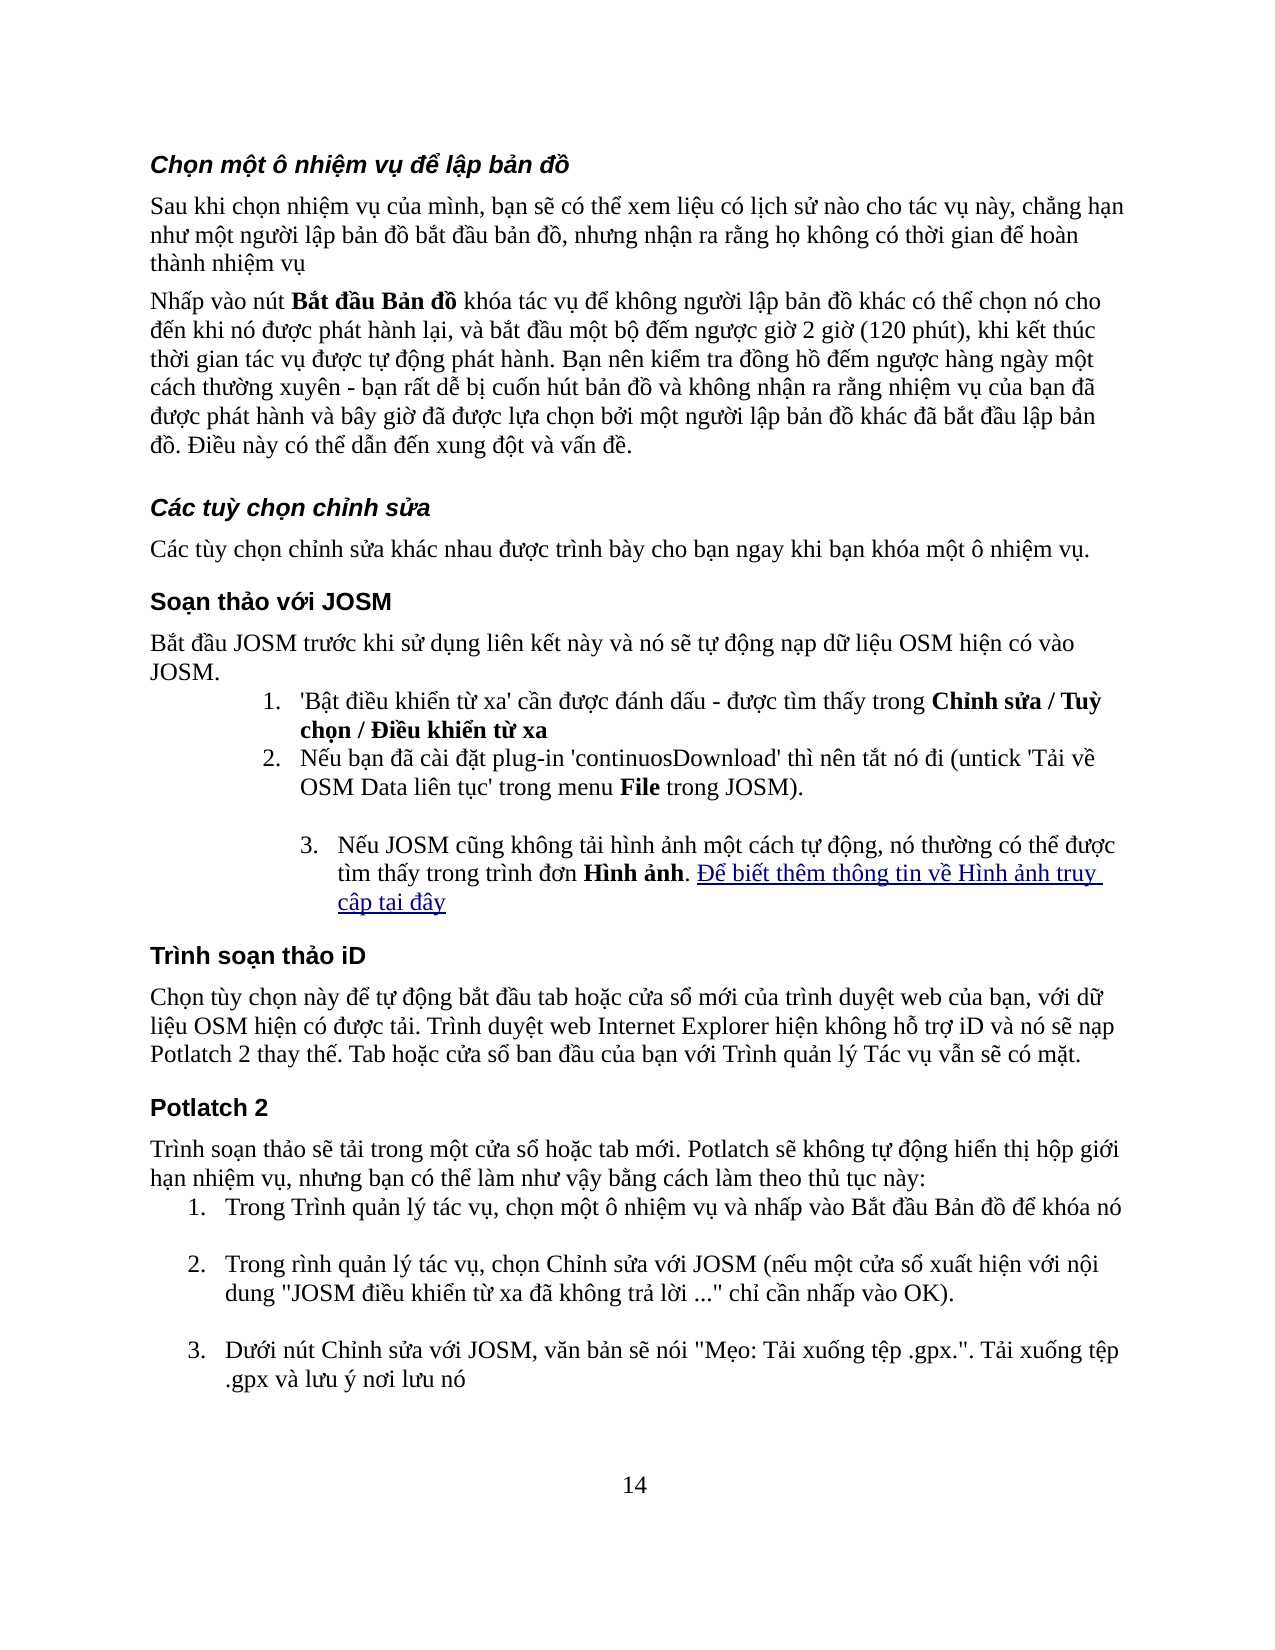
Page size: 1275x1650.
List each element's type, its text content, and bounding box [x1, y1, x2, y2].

subtitle Potlatch 2 [150, 1093, 1125, 1122]
text Sau khi chọn nhiệm vụ của mình, bạn sẽ có thể xem liệu có lịch sử nào cho tác vụ này, chẳng hạn như một người lập bản đồ bắt đầu bản đồ, nhưng nhận ra rằng họ không có thời gian để hoàn thành nhiệm vụ [150, 191, 1125, 277]
subtitle Soạn thảo với JOSM [150, 587, 1125, 616]
subtitle Các tuỳ chọn chỉnh sửa [150, 493, 1125, 521]
text Bắt đầu JOSM trước khi sử dụng liên kết này và nó sẽ tự động nạp dữ liệu OSM hiện có vào JOSM. [150, 628, 1125, 686]
text Nhấp vào nút Bắt đầu Bản đồ khóa tác vụ để không người lập bản đồ khác có thể chọn nó cho đến khi nó được phát hành lại, và bắt đầu một bộ đếm ngược giờ 2 giờ (120 phút), khi kết thúc thời gian tác vụ được tự động phát hành. Bạn nên kiểm tra đồng hồ đếm ngược hàng ngày một cách thường xuyên - bạn rất dễ bị cuốn hút bản đồ và không nhận ra rằng nhiệm vụ của bạn đã được phát hành và bây giờ đã được lựa chọn bởi một người lập bản đồ khác đã bắt đầu lập bản đồ. Điều này có thể dẫn đến xung đột và vấn đề. [150, 286, 1125, 459]
list Nếu JOSM cũng không tải hình ảnh một cách tự động, nó thường có thể được tìm thấy trong trình đơn Hình ảnh. Để biết thêm thông tin về Hình ảnh truy cập tại đây [300, 830, 1125, 916]
text Trình soạn thảo sẽ tải trong một cửa sổ hoặc tab mới. Potlatch sẽ không tự động hiển thị hộp giới hạn nhiệm vụ, nhưng bạn có thể làm như vậy bằng cách làm theo thủ tục này: [150, 1134, 1125, 1192]
list Trong Trình quản lý tác vụ, chọn một ô nhiệm vụ và nhấp vào Bắt đầu Bản đồ để khóa nó [187, 1192, 1125, 1249]
text Chọn tùy chọn này để tự động bắt đầu tab hoặc cửa sổ mới của trình duyệt web của bạn, với dữ liệu OSM hiện có được tải. Trình duyệt web Internet Explorer hiện không hỗ trợ iD và nó sẽ nạp Potlatch 2 thay thế. Tab hoặc cửa sổ ban đầu của bạn với Trình quản lý Tác vụ vẫn sẽ có mặt. [150, 982, 1125, 1068]
subtitle Chọn một ô nhiệm vụ để lập bản đồ [150, 150, 1125, 178]
subtitle Trình soạn thảo iD [150, 941, 1125, 969]
list Nếu bạn đã cài đặt plug-in 'continuosDownload' thì nên tắt nó đi (untick 'Tải về OSM Data liên tục' trong menu File trong JOSM). [262, 743, 1125, 830]
text Các tùy chọn chỉnh sửa khác nhau được trình bày cho bạn ngay khi bạn khóa một ô nhiệm vụ. [150, 534, 1125, 562]
list 'Bật điều khiển từ xa' cần được đánh dấu - được tìm thấy trong Chỉnh sửa / Tuỳ chọn / Điều khiển từ xa [262, 686, 1125, 743]
list Dưới nút Chỉnh sửa với JOSM, văn bản sẽ nói "Mẹo: Tải xuống tệp .gpx.". Tải xuống tệp .gpx và lưu ý nơi lưu nó [187, 1336, 1125, 1422]
list Trong rình quản lý tác vụ, chọn Chỉnh sửa với JOSM (nếu một cửa sổ xuất hiện với nội dung "JOSM điều khiển từ xa đã không trả lời ..." chỉ cần nhấp vào OK). [187, 1249, 1125, 1336]
